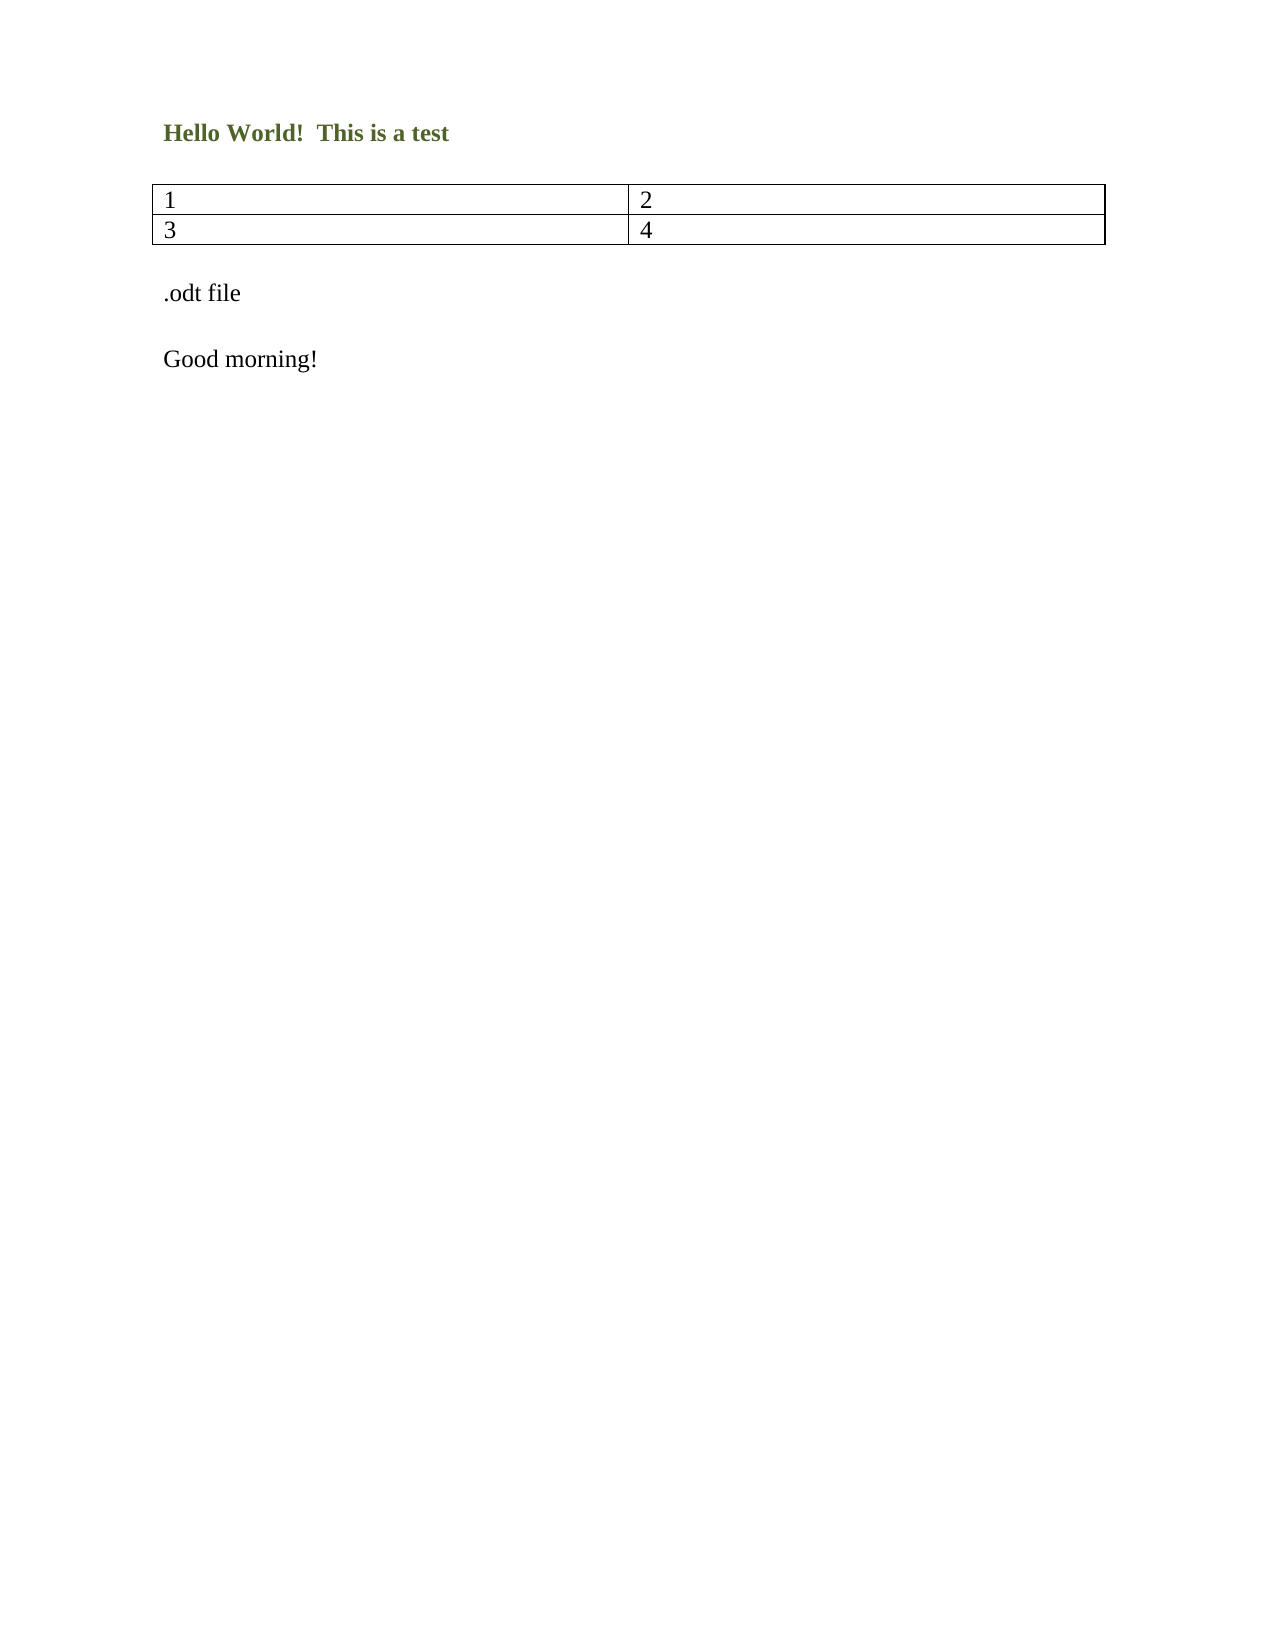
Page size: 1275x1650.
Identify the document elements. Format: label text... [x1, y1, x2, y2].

table_cell 4 [629, 215, 1104, 244]
text .odt file [163, 278, 1157, 307]
table_cell 3 [153, 215, 628, 244]
table_header 1 [153, 185, 628, 214]
table_header 2 [629, 185, 1104, 214]
text Good morning! [163, 344, 1157, 373]
text Hello World! This is a test [163, 118, 1157, 147]
